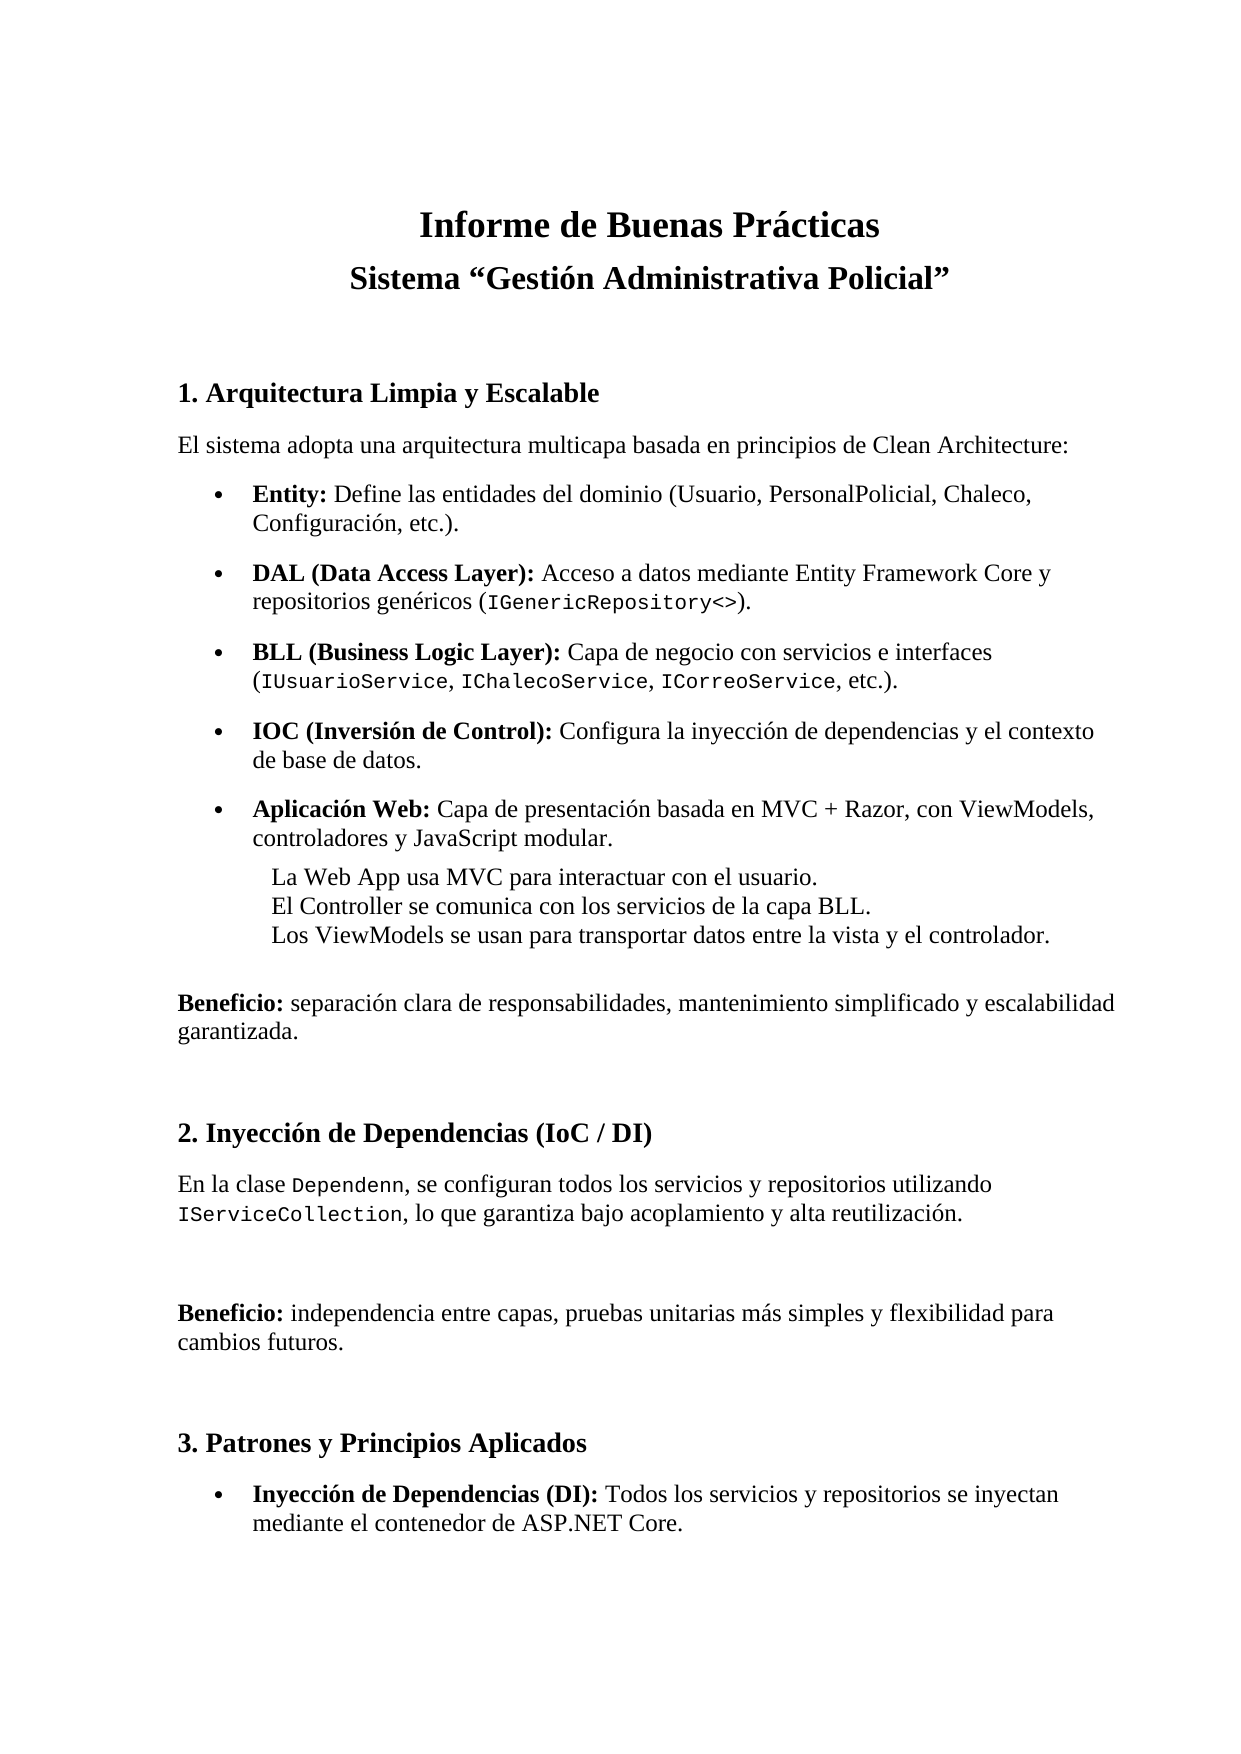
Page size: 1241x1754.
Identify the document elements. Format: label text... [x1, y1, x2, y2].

subtitle Informe de Buenas Prácticas [177, 202, 1122, 245]
text Beneficio: independencia entre capas, pruebas unitarias más simples y flexibilidad para cambios futuros. [177, 1298, 1122, 1356]
subtitle 1. Arquitectura Limpia y Escalable [177, 377, 1122, 409]
text Los ViewModels se usan para transportar datos entre la vista y el controlador. [177, 920, 1122, 948]
subtitle 2. Inyección de Dependencias (IoC / DI) [177, 1116, 1122, 1148]
list Inyección de Dependencias (DI): Todos los servicios y repositorios se inyectan mediante el contenedor de ASP.NET Core. [215, 1479, 1122, 1537]
text En la clase Dependenn, se configuran todos los servicios y repositorios utilizando IServiceCollection, lo que garantiza bajo acoplamiento y alta reutilización. [177, 1169, 1122, 1228]
text El sistema adopta una arquitectura multicapa basada en principios de Clean Architecture: [177, 430, 1122, 458]
text Beneficio: separación clara de responsabilidades, mantenimiento simplificado y escalabilidad garantizada. [177, 988, 1122, 1045]
list Aplicación Web: Capa de presentación basada en MVC + Razor, con ViewModels, controladores y JavaScript modular. [215, 794, 1122, 852]
list Entity: Define las entidades del dominio (Usuario, PersonalPolicial, Chaleco, Configuración, etc.). [215, 479, 1122, 537]
text El Controller se comunica con los servicios de la capa BLL. [177, 891, 1122, 920]
list DAL (Data Access Layer): Acceso a datos mediante Entity Framework Core y repositorios genéricos (IGenericRepository<>). [215, 558, 1122, 616]
list IOC (Inversión de Control): Configura la inyección de dependencias y el contexto de base de datos. [215, 716, 1122, 773]
text La Web App usa MVC para interactuar con el usuario. [177, 862, 1122, 891]
subtitle Sistema “Gestión Administrativa Policial” [177, 258, 1122, 297]
subtitle 3. Patrones y Principios Aplicados [177, 1426, 1122, 1459]
list BLL (Business Logic Layer): Capa de negocio con servicios e interfaces (IUsuarioService, IChalecoService, ICorreoService, etc.). [215, 637, 1122, 695]
